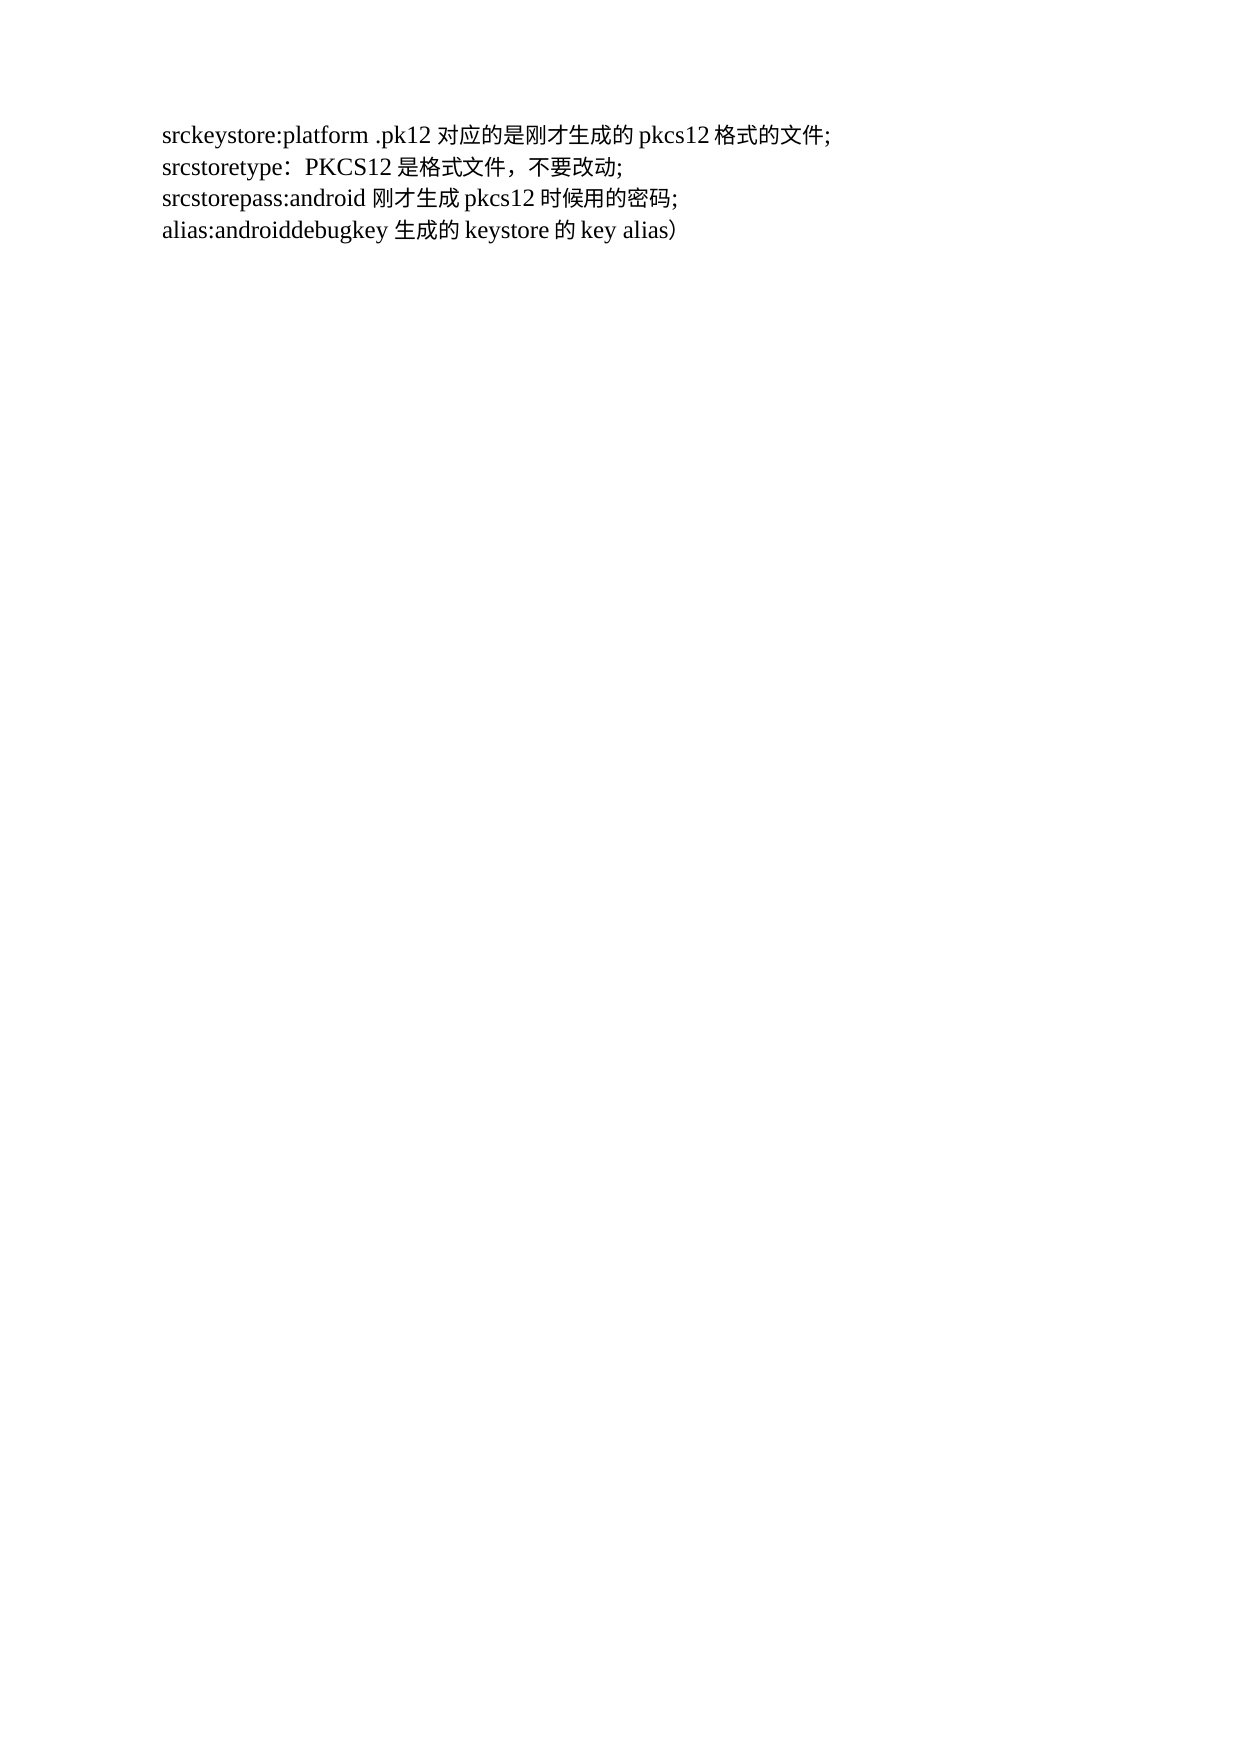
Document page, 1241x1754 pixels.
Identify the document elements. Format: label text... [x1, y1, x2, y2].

text alias:androiddebugkey 生成的keystore的key alias） [118, 213, 1122, 245]
text srckeystore:platform .pk12 对应的是刚才生成的pkcs12格式的文件; [118, 118, 1122, 150]
text srcstoretype：PKCS12是格式文件，不要改动; [118, 150, 1122, 181]
text srcstorepass:android 刚才生成pkcs12时候用的密码; [118, 181, 1122, 213]
